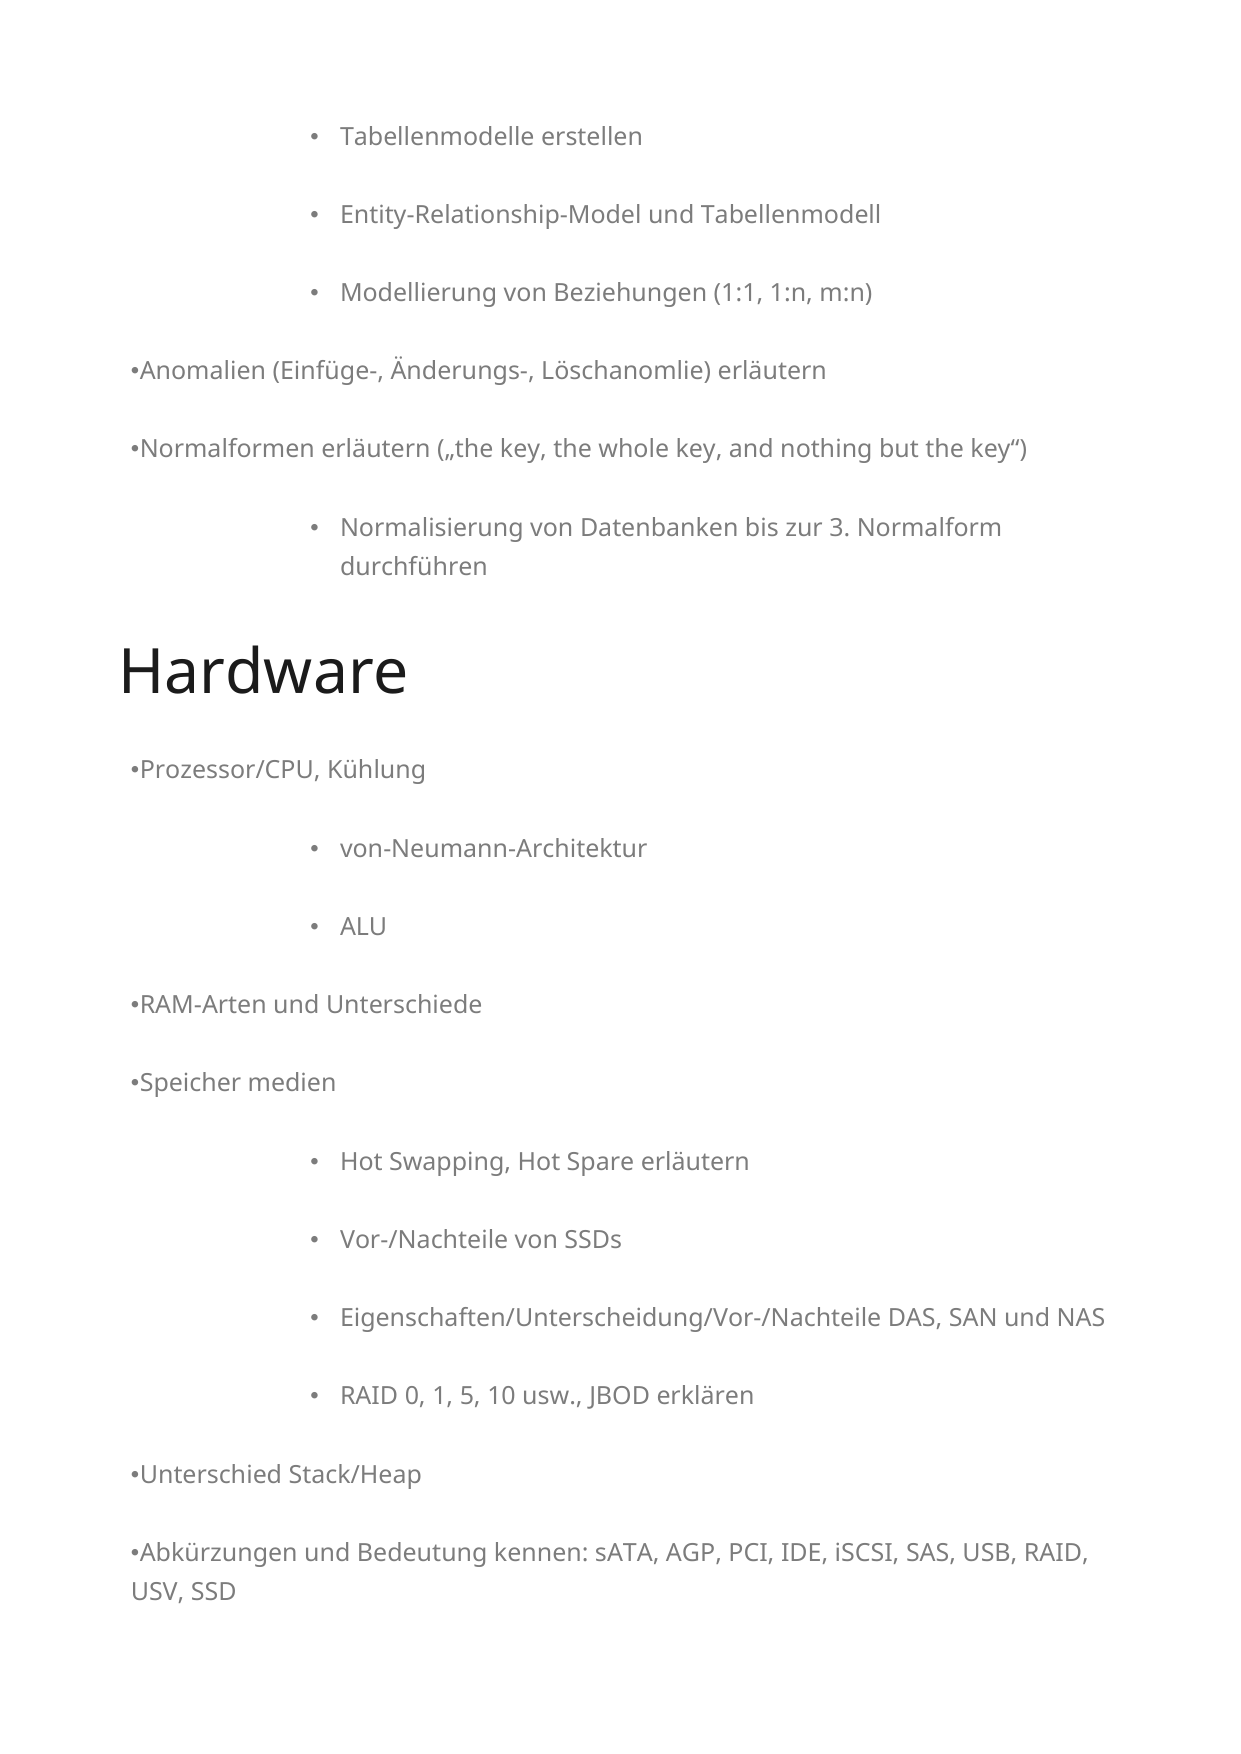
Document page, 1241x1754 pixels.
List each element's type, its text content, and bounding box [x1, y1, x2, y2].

list ALU [310, 909, 1122, 943]
list RAM-Arten und Unterschiede [118, 987, 1122, 1021]
list Normalisierung von Datenbanken bis zur 3. Normalform durchführen [310, 509, 1122, 582]
list Modellierung von Beziehungen (1:1, 1:n, m:n) [310, 274, 1122, 309]
list Vor-/Nachteile von SSDs [310, 1222, 1122, 1256]
list Unterschied Stack/Heap [118, 1456, 1122, 1490]
list Hot Swapping, Hot Spare erläutern [310, 1143, 1122, 1177]
list Abkürzungen und Bedeutung kennen: sATA, AGP, PCI, IDE, iSCSI, SAS, USB, RAID, USV, SSD [118, 1534, 1122, 1608]
list RAID 0, 1, 5, 10 usw., JBOD erklären [310, 1378, 1122, 1412]
list Normalformen erläutern („the key, the whole key, and nothing but the key“) [118, 431, 1122, 465]
list Prozessor/CPU, Kühlung [118, 752, 1122, 786]
list Eigenschaften/Unterscheidung/Vor-/Nachteile DAS, SAN und NAS [310, 1300, 1122, 1334]
list Anomalien (Einfüge-, Änderungs-, Löschanomlie) erläutern [118, 353, 1122, 387]
list Entity-Relationship-Model und Tabellenmodell [310, 196, 1122, 230]
list Speicher medien [118, 1065, 1122, 1099]
subtitle Hardware [118, 627, 1122, 712]
list von-Neumann-Architektur [310, 830, 1122, 864]
list Tabellenmodelle erstellen [310, 118, 1122, 152]
